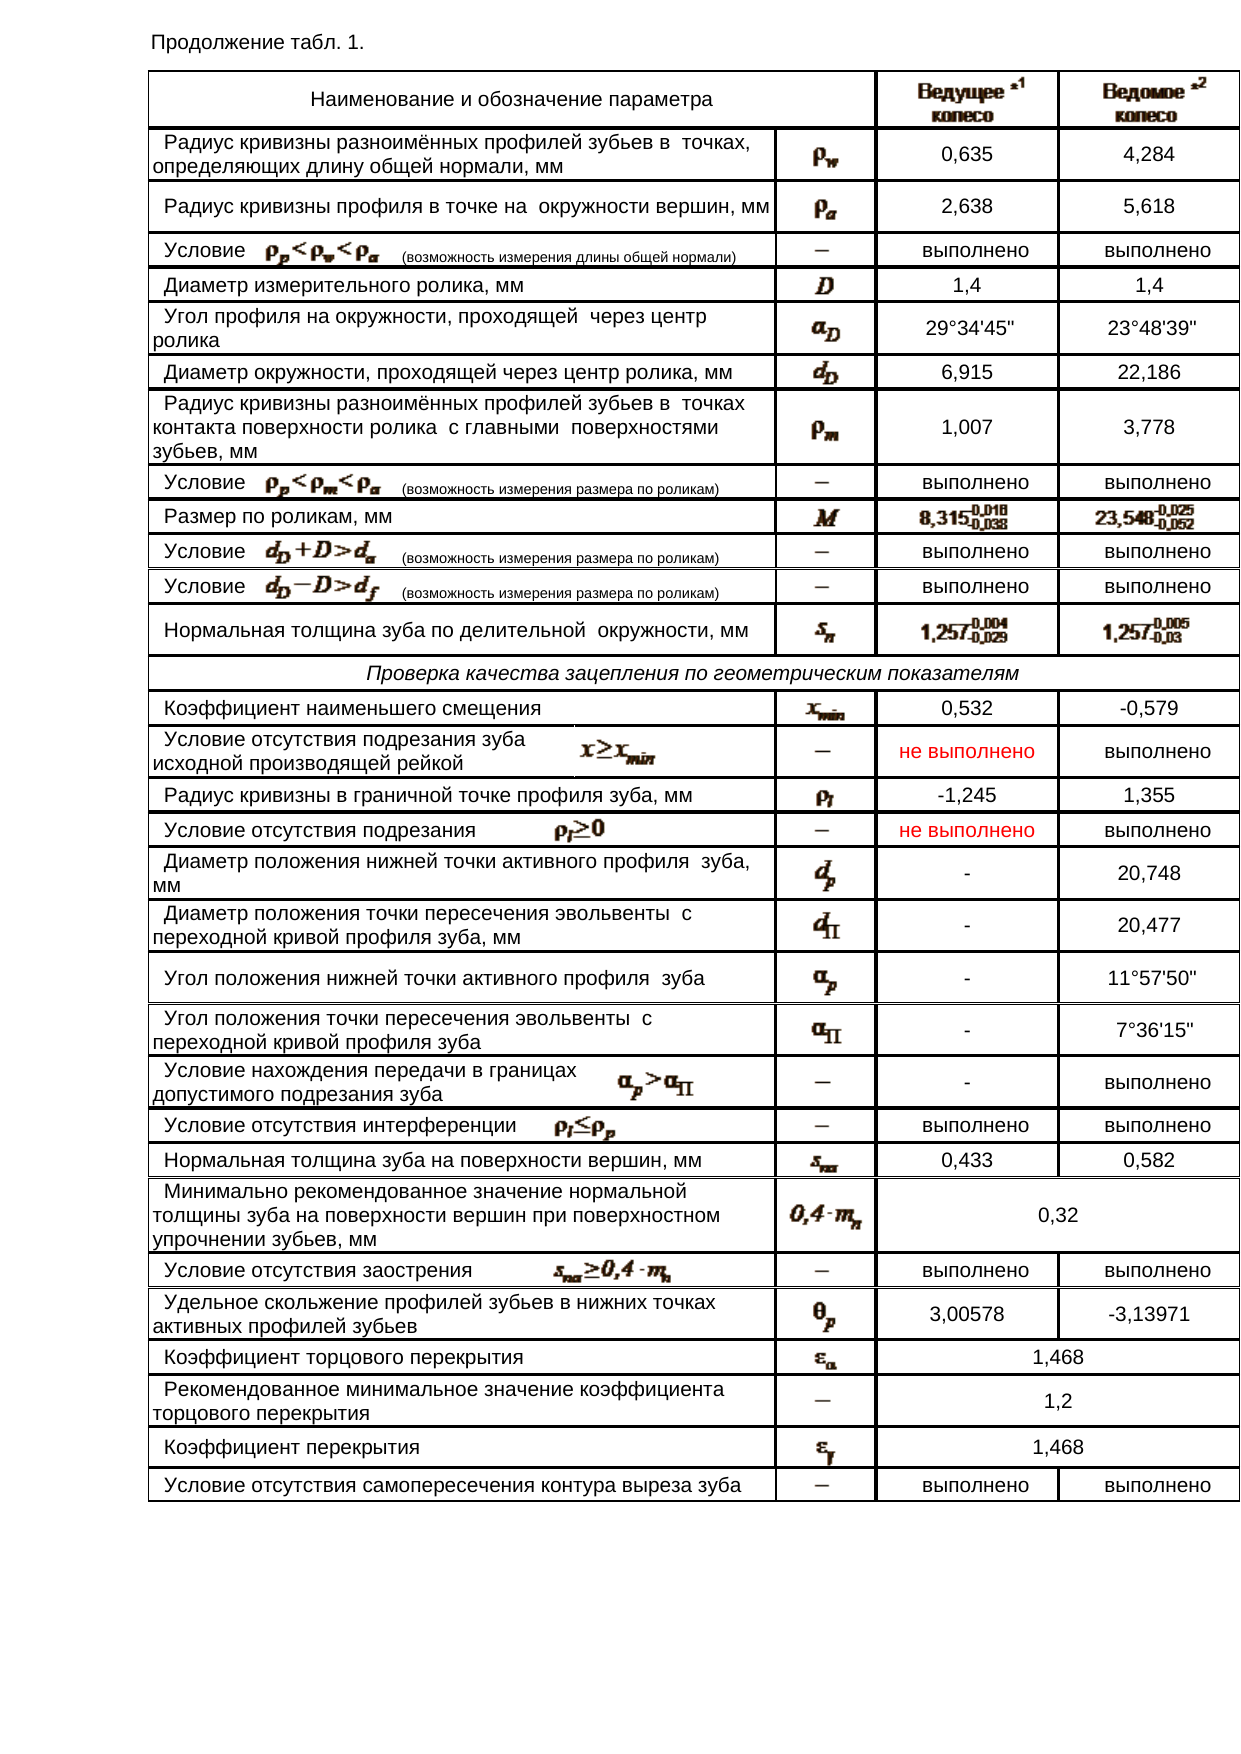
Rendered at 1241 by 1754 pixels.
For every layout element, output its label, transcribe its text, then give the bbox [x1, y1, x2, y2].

table_cell [870, 1376, 874, 1425]
table_cell [870, 269, 874, 300]
picture [777, 1005, 870, 1054]
table_cell 1,468 [878, 1428, 1239, 1466]
table_cell [870, 727, 874, 776]
table_cell Минимально рекомендованное значение нормальной толщины зуба на поверхности вершин при поверхностном упрочнении зубьев, мм [149, 1179, 774, 1251]
table_cell выполнено [878, 1110, 1057, 1141]
picture [777, 356, 870, 387]
table_cell Радиус кривизны в граничной точке профиля зуба, мм [149, 779, 774, 810]
picture [777, 130, 870, 179]
table_cell - [878, 1057, 1057, 1106]
table_cell [389, 570, 399, 602]
picture [878, 72, 1046, 126]
table_cell 22,186 [1060, 356, 1239, 387]
table_cell Угол положения нижней точки активного профиля зуба [149, 953, 774, 1002]
table_cell Радиус кривизны профиля в точке на окружности вершин, мм [149, 182, 774, 231]
picture [777, 779, 870, 810]
table_cell [870, 953, 874, 1002]
table_cell [870, 1179, 874, 1251]
table_cell Диаметр измерительного ролика, мм [149, 269, 774, 300]
table_cell Проверка качества зацепления по геометрическим показателям [149, 657, 1239, 689]
table_cell 5,618 [1060, 182, 1239, 231]
table_cell [389, 535, 399, 567]
picture [777, 814, 870, 845]
table_cell выполнено [878, 570, 1057, 602]
table_cell [870, 901, 874, 950]
picture [777, 1428, 870, 1466]
table_cell [389, 234, 399, 265]
table_cell выполнено [878, 1469, 1057, 1500]
table_cell [1228, 501, 1239, 532]
picture [260, 466, 389, 497]
table_cell не выполнено [878, 814, 1057, 845]
picture [777, 1376, 870, 1425]
picture [777, 501, 870, 532]
picture [777, 303, 870, 353]
table_cell 0,433 [878, 1144, 1057, 1176]
table_cell 0,582 [1060, 1144, 1239, 1176]
table_cell Условие отсутствия интерференции [149, 1110, 549, 1141]
table_cell [870, 391, 874, 463]
picture [777, 269, 870, 300]
table_cell [870, 501, 874, 532]
picture [549, 1110, 759, 1141]
table_cell 1,4 [878, 269, 1057, 300]
table_cell 4,284 [1060, 130, 1239, 179]
table_cell Условие [149, 570, 260, 602]
table_cell 0,635 [878, 130, 1057, 179]
table_cell [1046, 501, 1057, 532]
picture [777, 1144, 870, 1176]
table_cell [759, 814, 774, 845]
table_cell - [878, 1005, 1057, 1054]
picture [777, 1110, 870, 1141]
table_cell (возможность измерения длины общей нормали) [399, 234, 775, 265]
table_cell Диаметр положения точки пересечения эвольвенты с переходной кривой профиля зуба, мм [149, 901, 774, 950]
table_cell [760, 727, 774, 776]
table_cell [870, 692, 874, 724]
table_cell не выполнено [878, 727, 1057, 776]
table_cell [870, 303, 874, 353]
table_cell Радиус кривизны разноимённых профилей зубьев в точках, определяющих длину общей нормали, мм [149, 130, 774, 179]
table_cell Коэффициент перекрытия [149, 1428, 774, 1466]
table_cell выполнено [878, 466, 1057, 497]
table_header Продолжение табл. 1. [148, 30, 1240, 70]
table_cell Нормальная толщина зуба по делительной окружности, мм [149, 605, 774, 654]
picture [777, 605, 870, 654]
picture [1060, 605, 1228, 654]
table_cell [870, 1469, 874, 1500]
table_cell [870, 1428, 874, 1466]
table_cell [870, 814, 874, 845]
table_cell Коэффициент торцового перекрытия [149, 1341, 774, 1373]
table_cell [870, 1005, 874, 1054]
picture [777, 1057, 870, 1106]
table_cell 1,007 [878, 391, 1057, 463]
picture [612, 1057, 763, 1106]
picture [777, 727, 870, 776]
table_cell [870, 1057, 874, 1106]
picture [878, 501, 1046, 532]
table_cell 29°34'45" [878, 303, 1057, 353]
picture [878, 605, 1046, 654]
table_cell Угол профиля на окружности, проходящей через центр ролика [149, 303, 774, 353]
table_cell [389, 466, 399, 497]
table_cell 3,778 [1060, 391, 1239, 463]
picture [260, 570, 389, 602]
table_cell 11°57'50" [1060, 953, 1239, 1002]
table_cell [870, 570, 874, 602]
picture [549, 1254, 759, 1286]
table_cell [1046, 605, 1057, 654]
table_cell 20,748 [1060, 848, 1239, 898]
table_cell Условие [149, 466, 260, 497]
picture [777, 1469, 870, 1500]
picture [777, 466, 870, 497]
table_cell (возможность измерения размера по роликам) [399, 570, 775, 602]
table_cell [870, 1341, 874, 1373]
table_cell [870, 1144, 874, 1176]
picture [777, 692, 870, 724]
table_cell 3,00578 [878, 1289, 1057, 1338]
picture [777, 535, 870, 567]
table_cell Диаметр окружности, проходящей через центр ролика, мм [149, 356, 774, 387]
table_cell - [878, 848, 1057, 898]
table_cell выполнено [1060, 234, 1239, 265]
table_cell Условие [149, 535, 260, 567]
table_cell Условие отсутствия подрезания зуба исходной производящей рейкой [149, 727, 574, 776]
table_cell [870, 466, 874, 497]
table_cell 1,4 [1060, 269, 1239, 300]
table_cell 1,468 [878, 1341, 1239, 1373]
table_cell выполнено [1060, 814, 1239, 845]
table_cell выполнено [878, 535, 1057, 567]
table_cell [870, 848, 874, 898]
table_cell [870, 130, 874, 179]
table_cell Условие [149, 234, 260, 265]
table_cell выполнено [1060, 1469, 1239, 1500]
table_cell выполнено [878, 1254, 1057, 1286]
table_cell 6,915 [878, 356, 1057, 387]
table_cell -3,13971 [1060, 1289, 1239, 1338]
table_cell 23°48'39" [1060, 303, 1239, 353]
table_cell выполнено [1060, 466, 1239, 497]
picture [260, 234, 389, 265]
picture [777, 901, 870, 950]
table_cell [870, 535, 874, 567]
picture [1060, 501, 1228, 532]
table_cell 7°36'15" [1060, 1005, 1239, 1054]
picture [777, 234, 870, 265]
table_cell [870, 234, 874, 265]
table_cell Наименование и обозначение параметра [149, 72, 874, 126]
table_cell [759, 1254, 774, 1286]
table_cell Угол положения точки пересечения эвольвенты с переходной кривой профиля зуба [149, 1005, 774, 1054]
picture [777, 391, 870, 463]
table_cell Размер по роликам, мм [149, 501, 774, 532]
table_cell выполнено [1060, 1110, 1239, 1141]
table_cell 0,32 [878, 1179, 1239, 1251]
table_cell [870, 1289, 874, 1338]
table_cell Нормальная толщина зуба на поверхности вершин, мм [149, 1144, 774, 1176]
table_cell Диаметр положения нижней точки активного профиля зуба, мм [149, 848, 774, 898]
table_cell 1,355 [1060, 779, 1239, 810]
table_cell Коэффициент наименьшего смещения [149, 692, 774, 724]
table_cell -1,245 [878, 779, 1057, 810]
table_cell 2,638 [878, 182, 1057, 231]
picture [549, 814, 759, 845]
table_cell [763, 1057, 774, 1106]
table_cell [759, 1110, 774, 1141]
picture [777, 1289, 870, 1338]
picture [777, 848, 870, 898]
table_cell [1228, 72, 1239, 126]
table_cell выполнено [1060, 535, 1239, 567]
table_cell Удельное скольжение профилей зубьев в нижних точках активных профилей зубьев [149, 1289, 774, 1338]
table_cell Рекомендованное минимальное значение коэффициента торцового перекрытия [149, 1376, 774, 1425]
table_cell [1228, 605, 1239, 654]
table_cell Радиус кривизны разноимённых профилей зубьев в точках контакта поверхности ролика с главными поверхностями зубьев, мм [149, 391, 774, 463]
table_cell [870, 1110, 874, 1141]
table_cell выполнено [1060, 727, 1239, 776]
picture [777, 1179, 870, 1251]
picture [260, 535, 389, 567]
table_cell 20,477 [1060, 901, 1239, 950]
table_cell Условие отсутствия заострения [149, 1254, 549, 1286]
picture [777, 1341, 870, 1373]
table_cell выполнено [1060, 1254, 1239, 1286]
picture [777, 1254, 870, 1286]
picture [777, 570, 870, 602]
table_cell - [878, 901, 1057, 950]
table_cell [870, 779, 874, 810]
table_cell Условие отсутствия самопересечения контура выреза зуба [149, 1469, 775, 1500]
table_cell -0,579 [1060, 692, 1239, 724]
picture [574, 726, 760, 776]
table_cell выполнено [1060, 570, 1239, 602]
picture [777, 953, 870, 1002]
picture [777, 182, 870, 231]
table_cell [870, 356, 874, 387]
picture [1060, 72, 1228, 126]
table_cell [1046, 72, 1057, 126]
table_cell (возможность измерения размера по роликам) [399, 466, 775, 497]
table_cell - [878, 953, 1057, 1002]
table_cell 0,532 [878, 692, 1057, 724]
table_cell [870, 1254, 874, 1286]
table_cell 1,2 [878, 1376, 1239, 1425]
table_cell (возможность измерения размера по роликам) [399, 535, 775, 567]
table_cell Условие отсутствия подрезания [149, 814, 549, 845]
table_cell [870, 605, 874, 654]
table_cell выполнено [1060, 1057, 1239, 1106]
table_cell [870, 182, 874, 231]
table_cell Условие нахождения передачи в границах допустимого подрезания зуба [149, 1057, 612, 1106]
table_cell выполнено [878, 234, 1057, 265]
